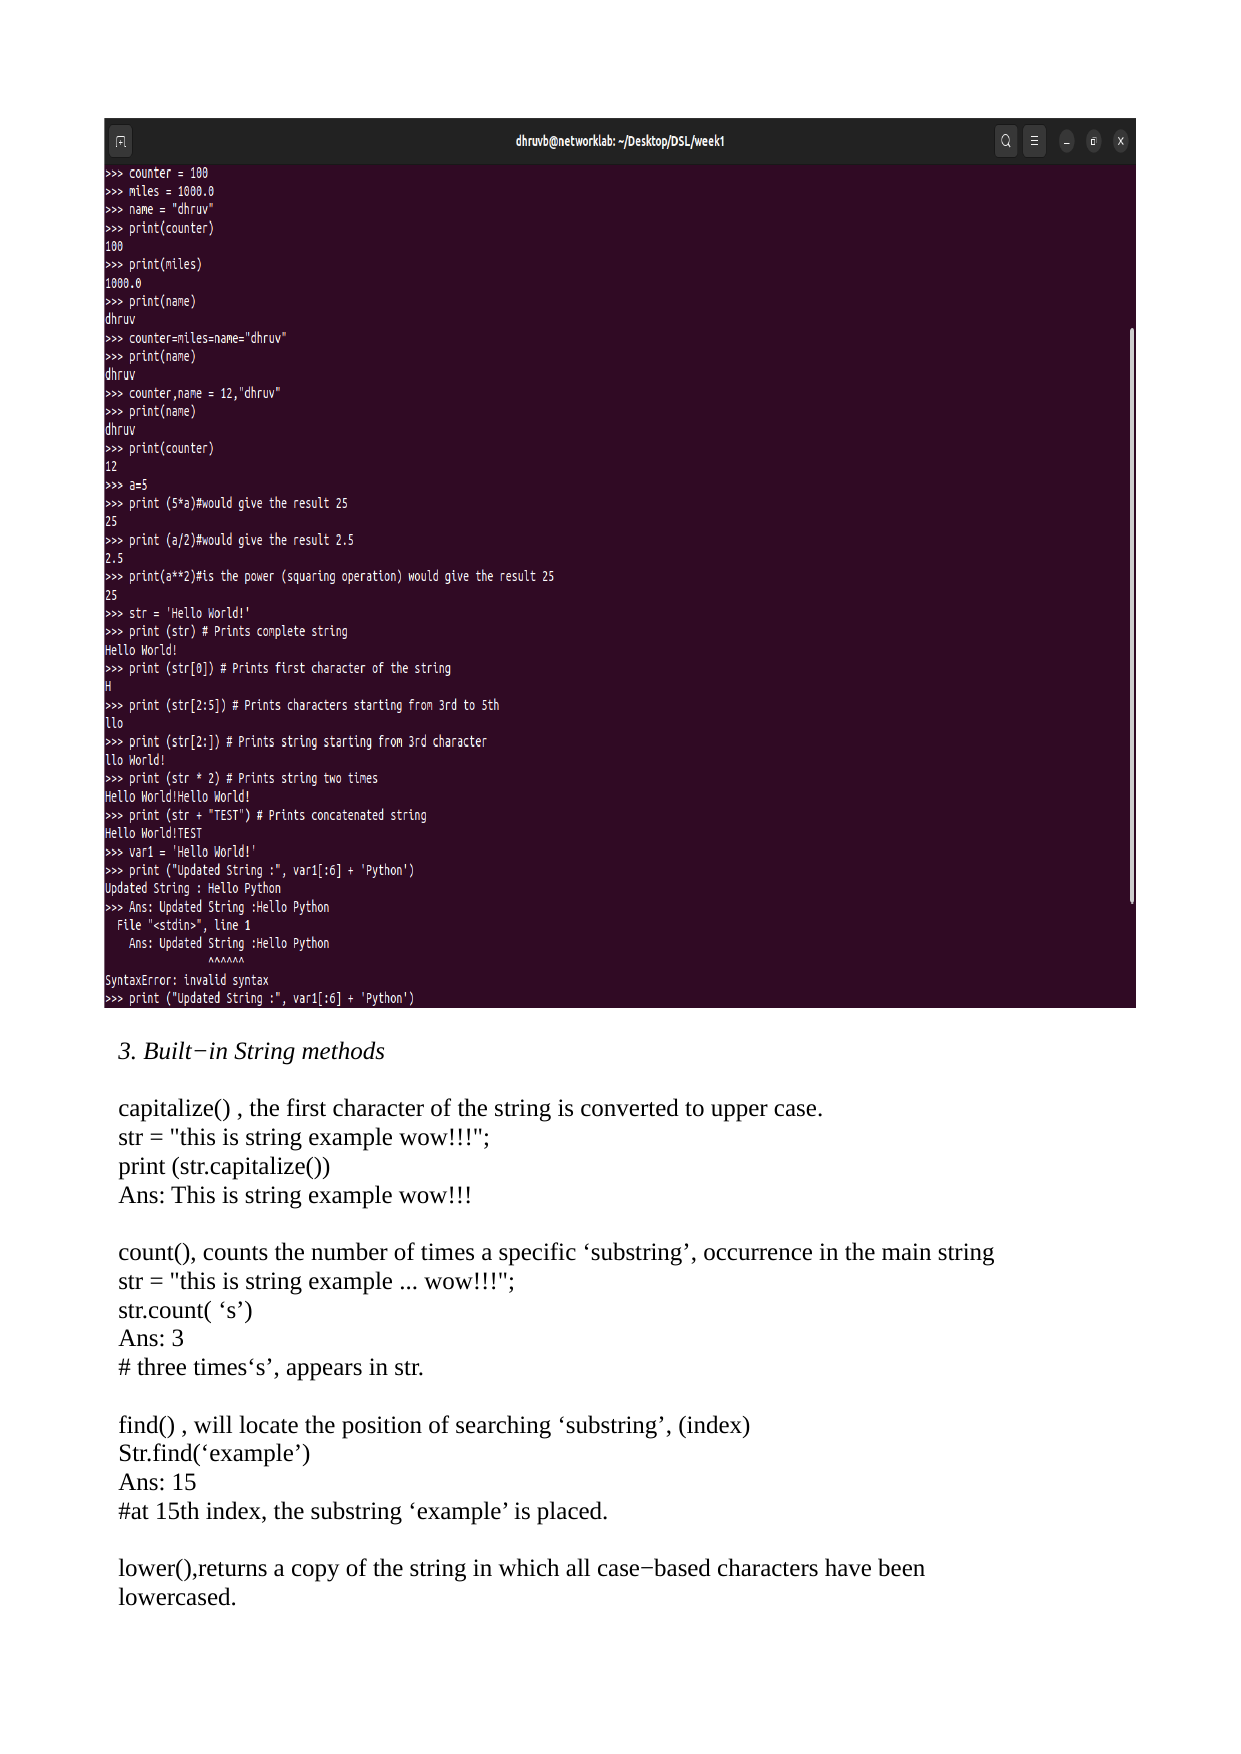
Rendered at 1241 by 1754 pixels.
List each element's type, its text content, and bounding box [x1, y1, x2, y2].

text find() , will locate the position of searching ‘substring’, (index) [118, 1410, 1122, 1438]
text Ans: 15 [118, 1467, 1122, 1496]
text #at 15th index, the substring ‘example’ is placed. [118, 1496, 1122, 1525]
text str = "this is string example wow!!!"; [118, 1122, 1122, 1151]
text count(), counts the number of times a specific ‘substring’, occurrence in the main string [118, 1237, 1122, 1266]
text Ans: 3 [118, 1323, 1122, 1352]
text str = "this is string example ... wow!!!"; [118, 1266, 1122, 1295]
text str.count( ‘s’) [118, 1295, 1122, 1323]
text print (str.capitalize()) [118, 1151, 1122, 1180]
text 3. Built−in String methods [118, 1036, 1122, 1065]
text Str.find(‘example’) [118, 1438, 1122, 1467]
text Ans: This is string example wow!!! [118, 1180, 1122, 1208]
text lower(),returns a copy of the string in which all case−based characters have been [118, 1553, 1122, 1582]
picture [104, 118, 1136, 1008]
text capitalize() , the first character of the string is converted to upper case. [118, 1093, 1122, 1122]
text lowercased. [118, 1582, 1122, 1611]
text # three times‘s’, appears in str. [118, 1352, 1122, 1381]
